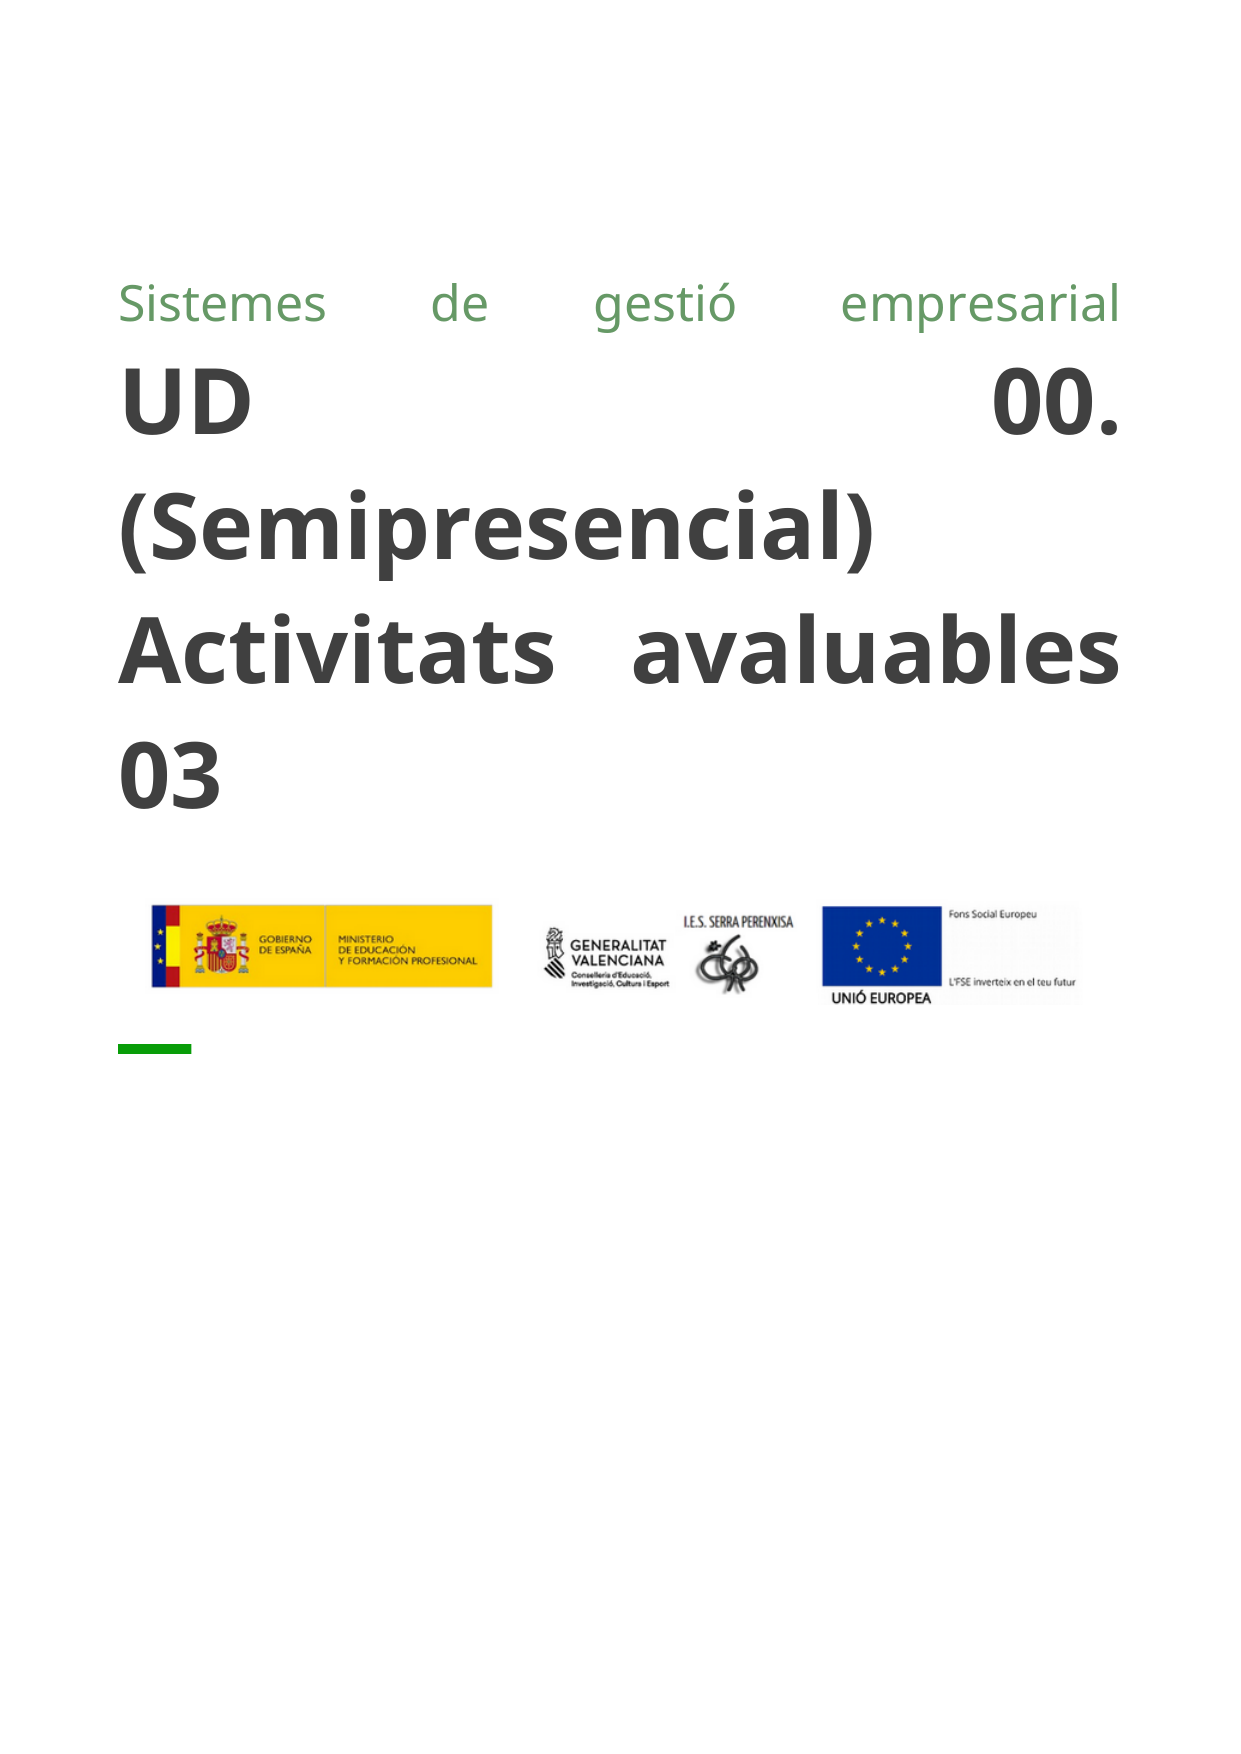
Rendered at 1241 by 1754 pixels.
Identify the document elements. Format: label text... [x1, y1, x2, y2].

picture [118, 1044, 192, 1054]
picture [118, 885, 1123, 1005]
title Sistemes de gestió empresarial UD 00.(Semipresencial) Activitats avaluables 03 [118, 268, 1122, 836]
